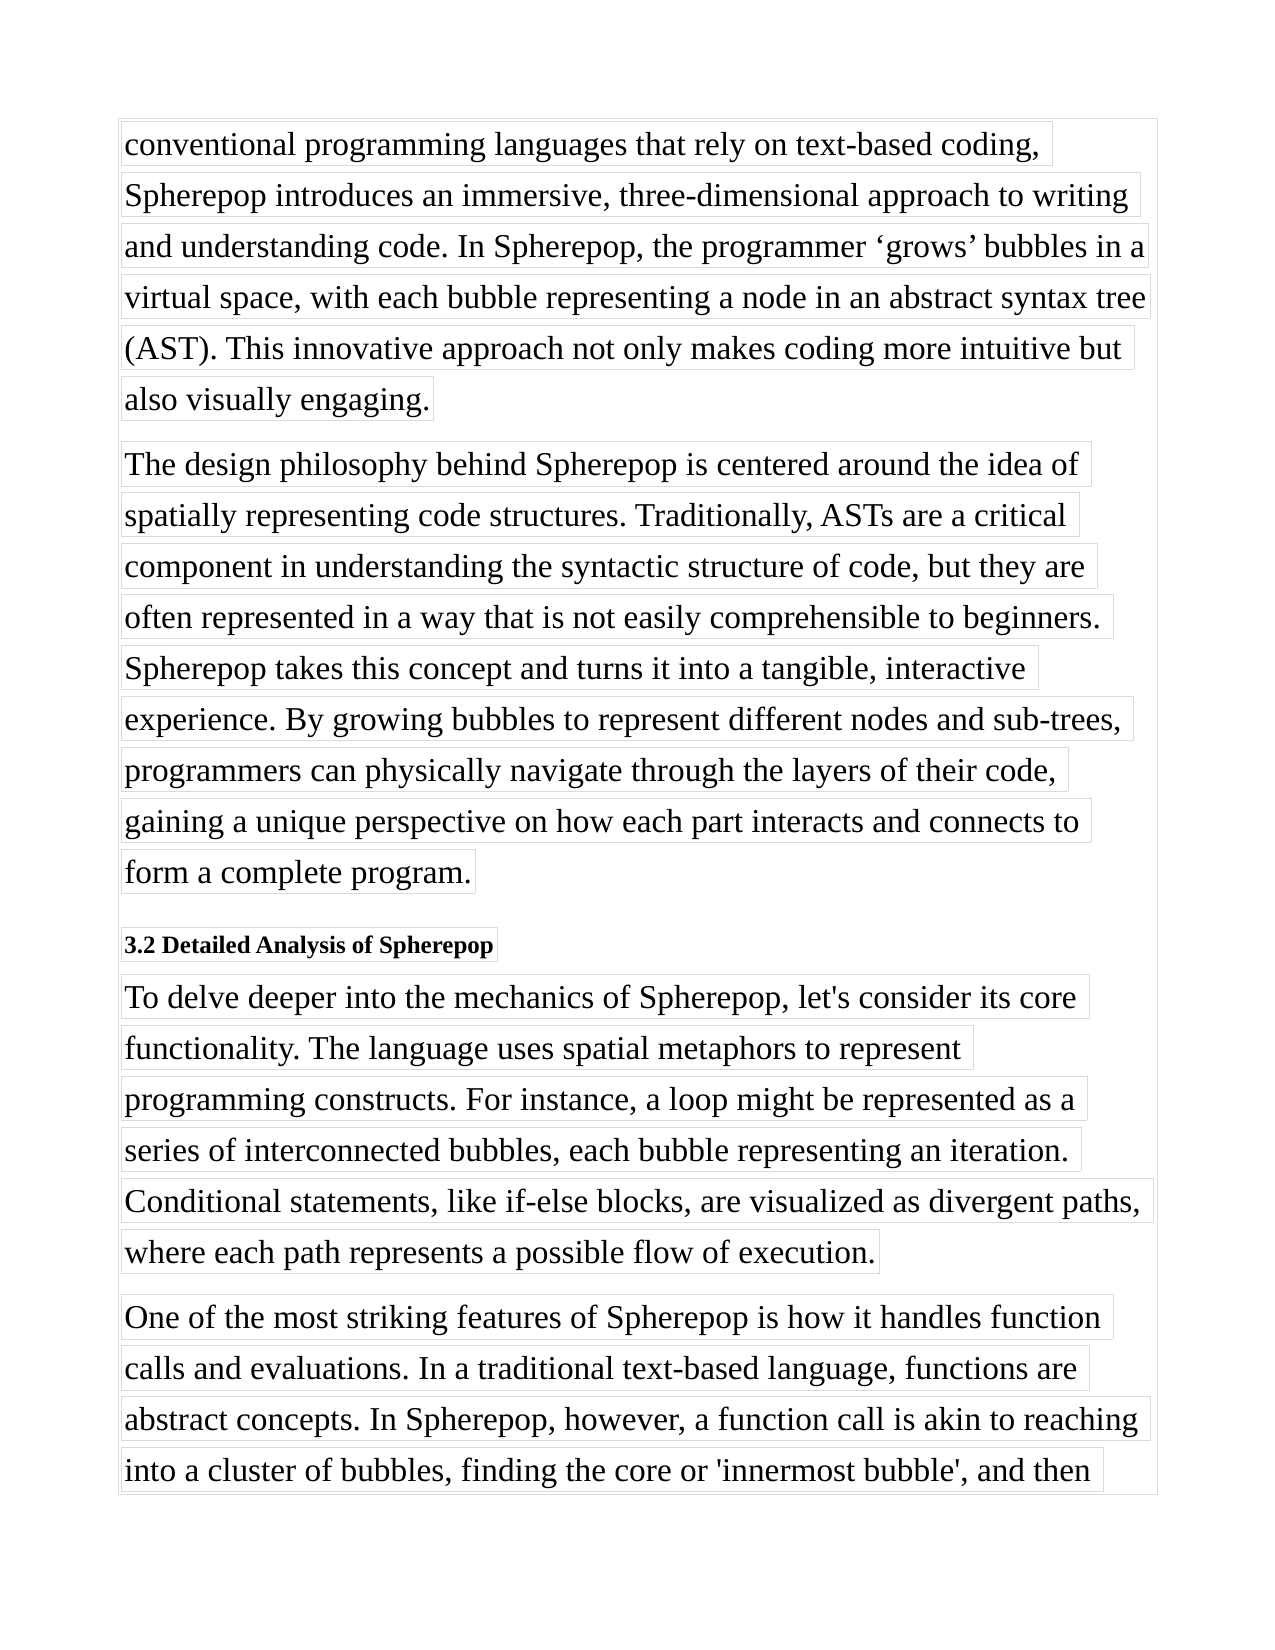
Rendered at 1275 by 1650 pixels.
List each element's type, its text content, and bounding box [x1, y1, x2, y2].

text conventional programming languages that rely on text-based coding, Spherepop introduces an immersive, three-dimensional approach to writing and understanding code. In Spherepop, the programmer ‘grows’ bubbles in a virtual space, with each bubble representing a node in an abstract syntax tree (AST). This innovative approach not only makes coding more intuitive but also visually engaging. [119, 119, 1157, 420]
text The design philosophy behind Spherepop is centered around the idea of spatially representing code structures. Traditionally, ASTs are a critical component in understanding the syntactic structure of code, but they are often represented in a way that is not easily comprehensible to beginners. Spherepop takes this concept and turns it into a tangible, interactive experience. By growing bubbles to represent different nodes and sub-trees, programmers can physically navigate through the layers of their code, gaining a unique perspective on how each part interacts and connects to form a complete program. [119, 438, 1157, 893]
text One of the most striking features of Spherepop is how it handles function calls and evaluations. In a traditional text-based language, functions are abstract concepts. In Spherepop, however, a function call is akin to reaching into a cluster of bubbles, finding the core or 'innermost bubble', and then [119, 1291, 1157, 1494]
subtitle 3.2 Detailed Analysis of Spherepop [119, 924, 1157, 962]
text To delve deeper into the mechanics of Spherepop, let's consider its core functionality. The language uses spatial metaphors to represent programming constructs. For instance, a loop might be represented as a series of interconnected bubbles, each bubble representing an iteration. Conditional statements, like if-else blocks, are visualized as divergent paths, where each path represents a possible flow of execution. [119, 971, 1157, 1273]
